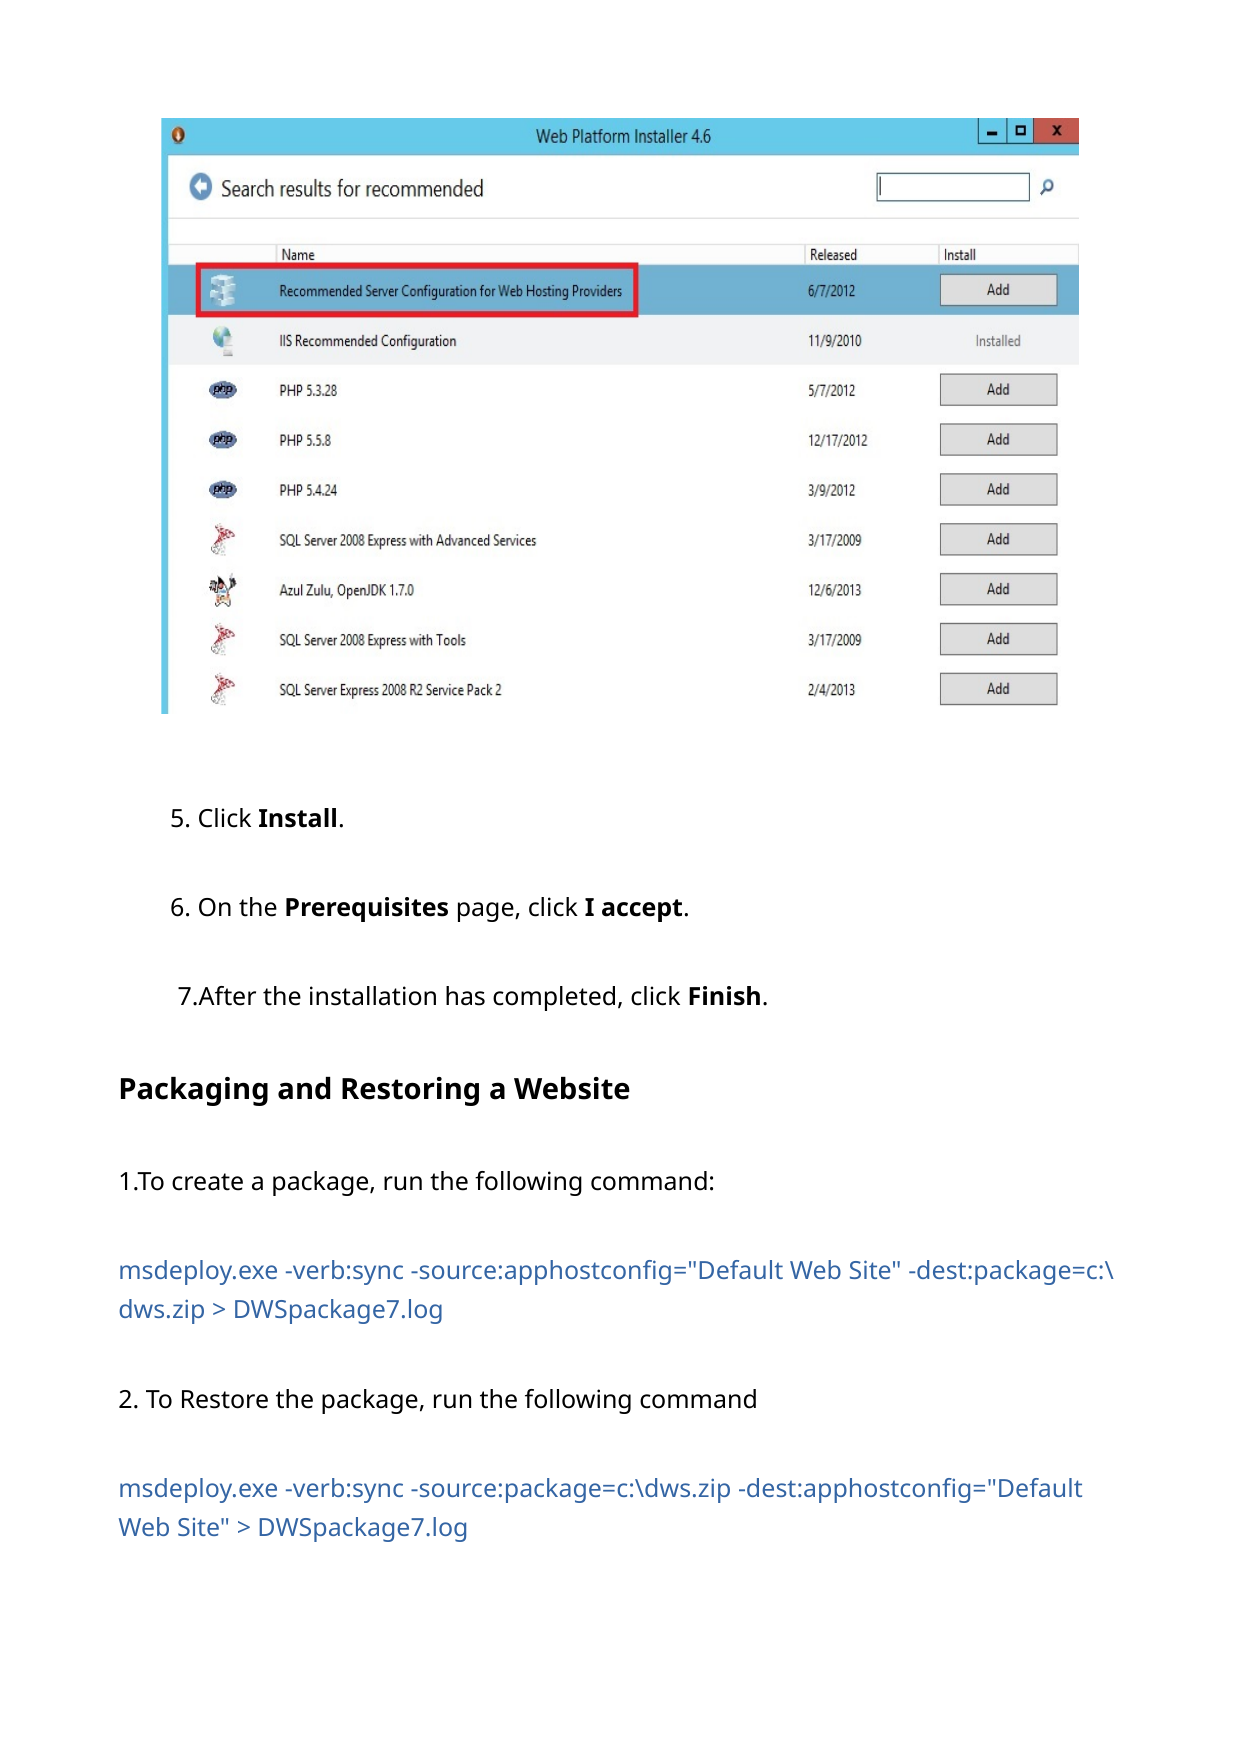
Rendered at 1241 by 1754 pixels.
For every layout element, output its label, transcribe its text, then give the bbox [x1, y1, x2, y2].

picture [161, 118, 1079, 714]
text 2. To Restore the package, run the following command [118, 1381, 1122, 1415]
text 5. Click Install. [118, 801, 1122, 835]
text msdeploy.exe -verb:sync -source:package=c:\dws.zip -dest:apphostconfig="Default Web Site" > DWSpackage7.log [118, 1470, 1122, 1544]
text 1.To create a package, run the following command: [118, 1164, 1122, 1198]
text Packaging and Restoring a Website [118, 1068, 1122, 1108]
text msdeploy.exe -verb:sync -source:apphostconfig="Default Web Site" -dest:package=c:\dws.zip > DWSpackage7.log [118, 1253, 1122, 1326]
text 6. On the Prerequisites page, click I accept. [118, 890, 1122, 924]
list 7.After the installation has completed, click Finish. [118, 979, 1122, 1013]
